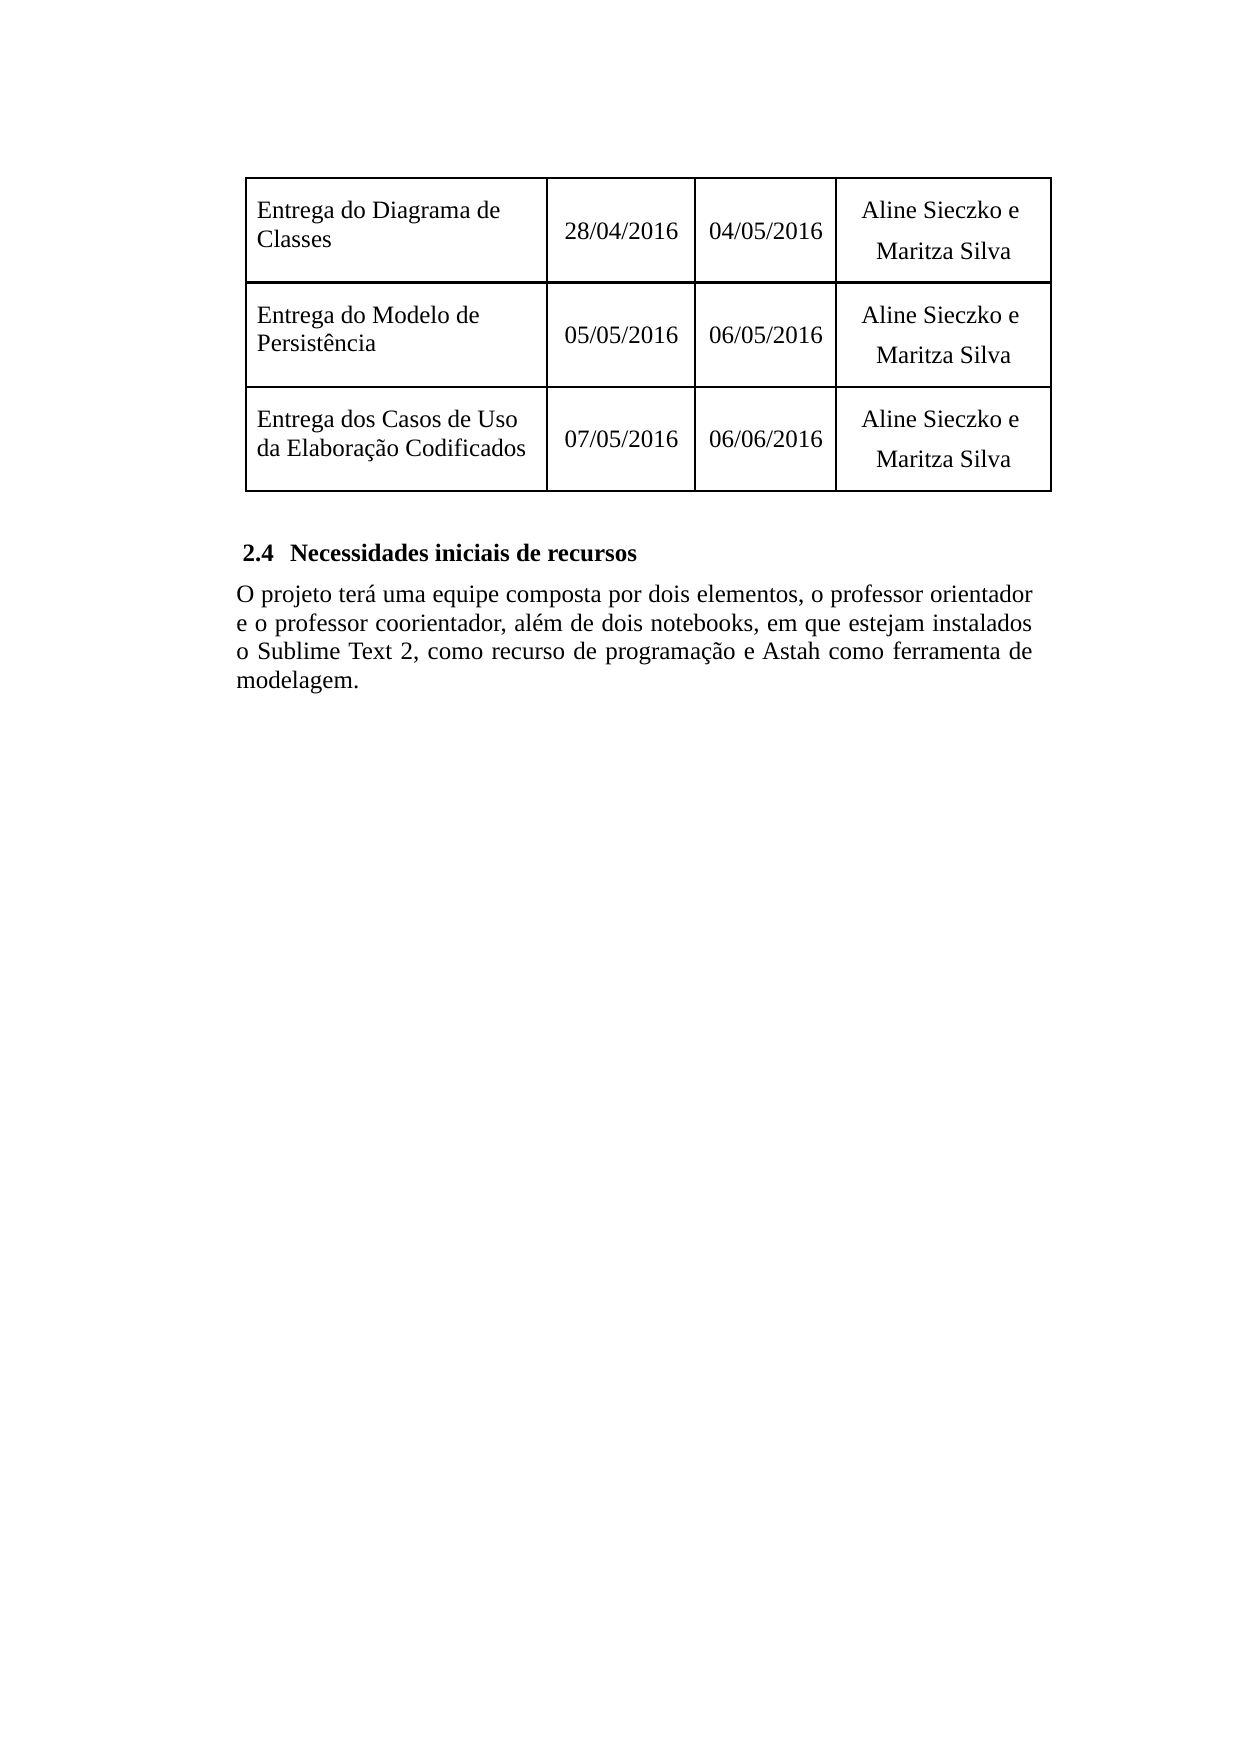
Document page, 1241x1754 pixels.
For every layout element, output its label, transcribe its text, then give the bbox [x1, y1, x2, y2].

table_cell Aline Sieczko e Maritza Silva [837, 179, 1050, 281]
text O projeto terá uma equipe composta por dois elementos, o professor orientador e o professor coorientador, além de dois notebooks, em que estejam instalados o Sublime Text 2, como recurso de programação e Astah como ferramenta de modelagem. [236, 579, 1033, 694]
table_cell 05/05/2016 [548, 284, 694, 386]
table_cell 04/05/2016 [696, 179, 835, 281]
table_cell 28/04/2016 [548, 179, 694, 281]
table_cell Entrega do Modelo de Persistência [247, 284, 546, 386]
table_cell Entrega do Diagrama de Classes [247, 179, 546, 281]
table_cell 06/06/2016 [696, 388, 835, 490]
table_cell 06/05/2016 [696, 284, 835, 386]
table_cell 07/05/2016 [548, 388, 694, 490]
list Necessidades iniciais de recursos [236, 538, 1033, 567]
table_cell Aline Sieczko e Maritza Silva [837, 284, 1050, 386]
table_cell Aline Sieczko e Maritza Silva [837, 388, 1050, 490]
table_cell Entrega dos Casos de Uso da Elaboração Codificados [247, 388, 546, 490]
